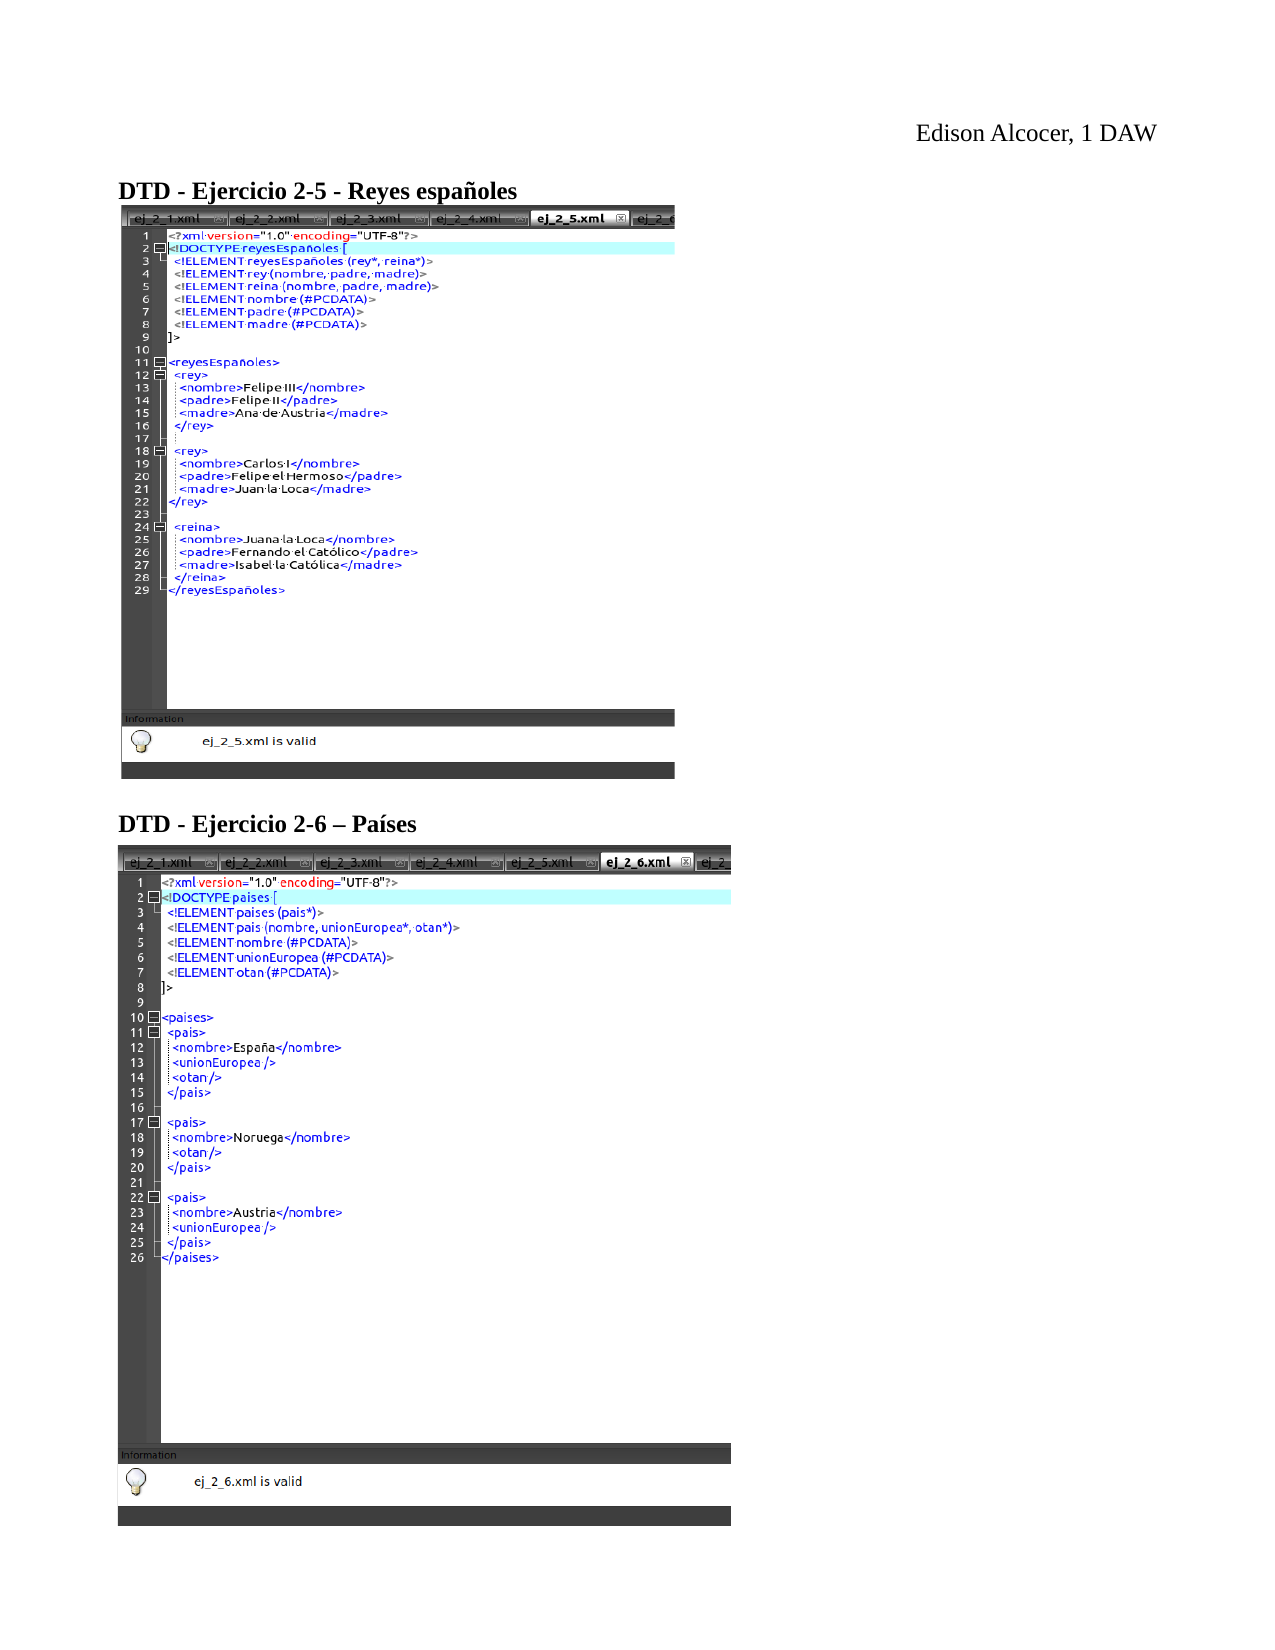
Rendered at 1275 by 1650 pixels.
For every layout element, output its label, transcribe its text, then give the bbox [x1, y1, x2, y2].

text DTD - Ejercicio 2-6 – Países [118, 809, 1157, 838]
picture [121, 205, 675, 779]
text DTD - Ejercicio 2-5 - Reyes españoles [118, 176, 1157, 205]
picture [117, 845, 731, 1526]
